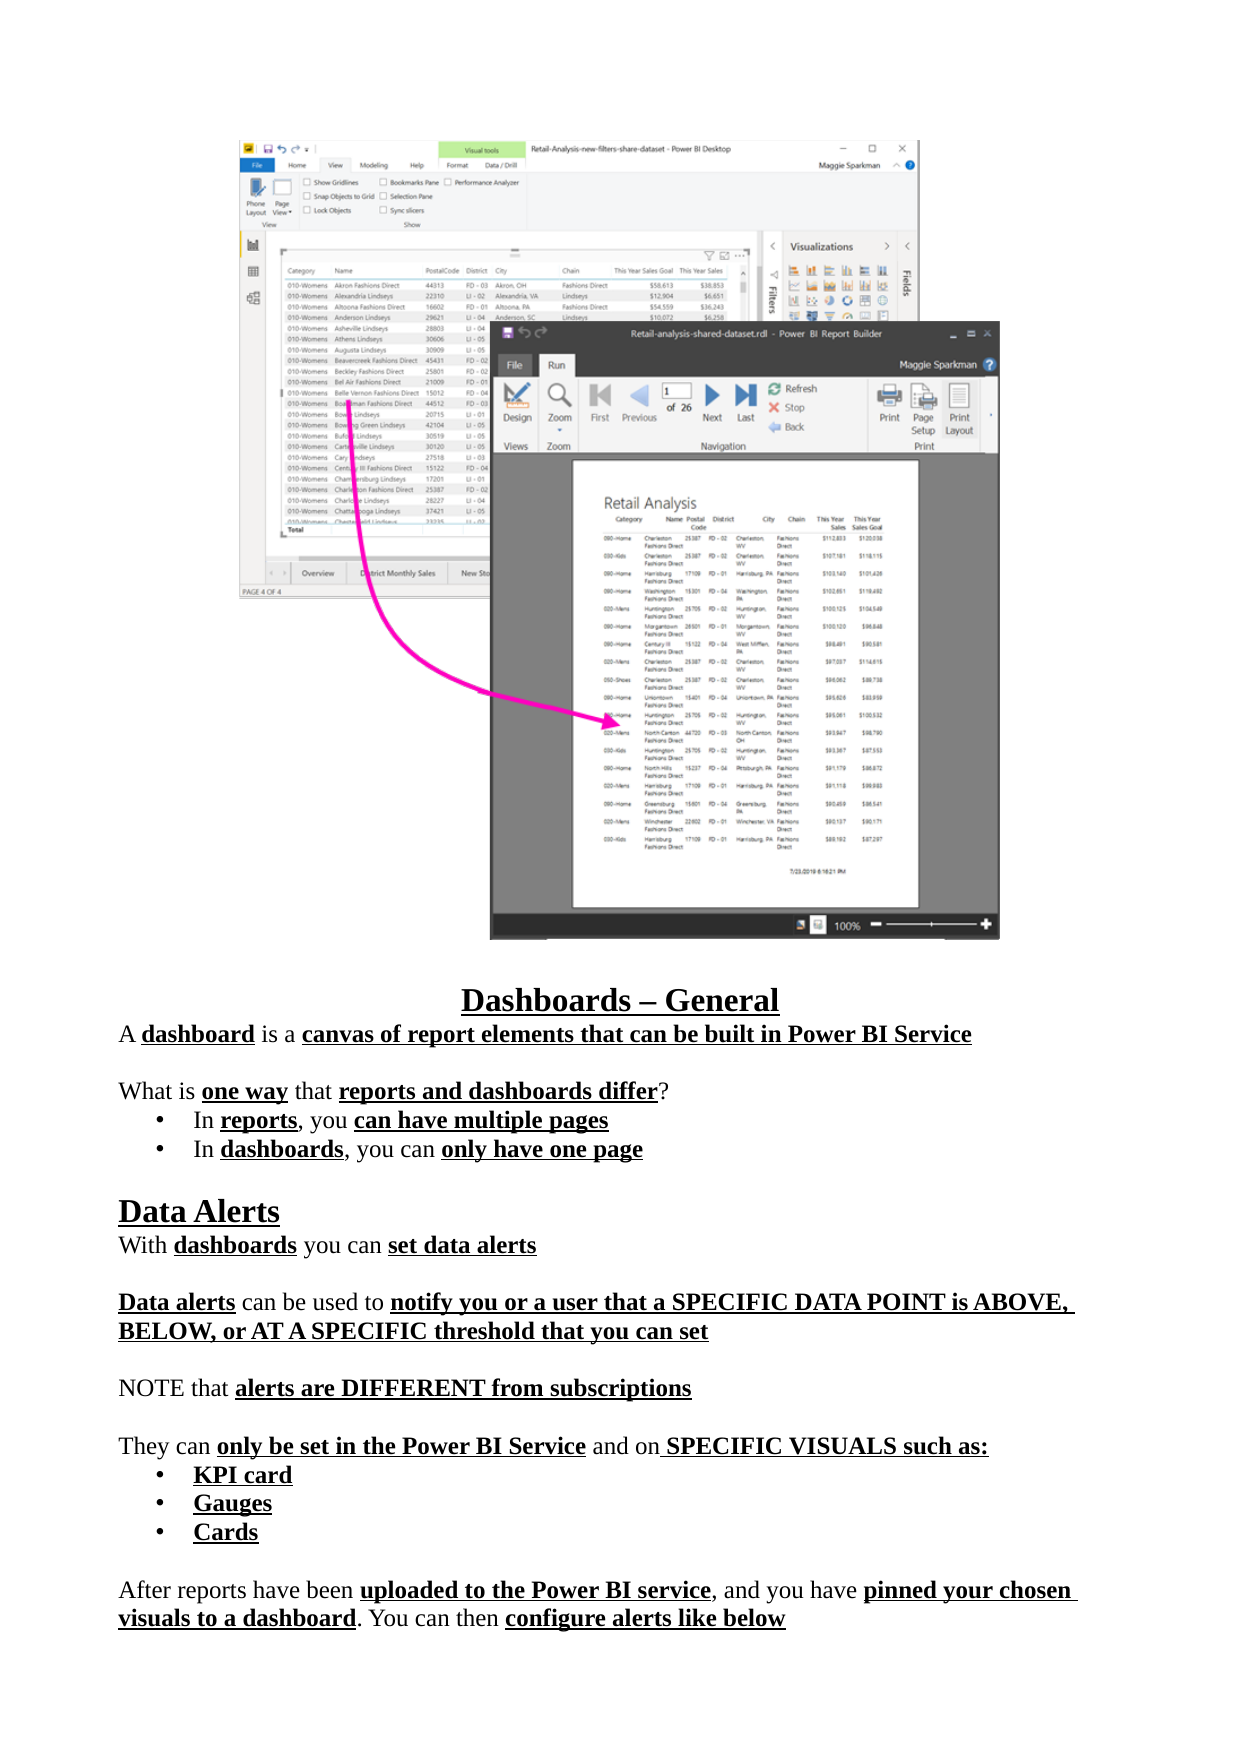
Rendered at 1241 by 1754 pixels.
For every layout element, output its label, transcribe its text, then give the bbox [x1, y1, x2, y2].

text NOTE that alerts are DIFFERENT from subscriptions [118, 1373, 1122, 1402]
text They can only be set in the Power BI Service and on SPECIFIC VISUALS such as: [118, 1431, 1122, 1460]
text Data alerts can be used to notify you or a user that a SPECIFIC DATA POINT is ABOVE, BELOW, or AT A SPECIFIC threshold that you can set [118, 1287, 1122, 1345]
text With dashboards you can set data alerts [118, 1230, 1122, 1258]
list Gauges [156, 1488, 1122, 1517]
picture [239, 140, 1001, 940]
list In reports, you can have multiple pages [156, 1105, 1122, 1134]
text Dashboards – General [118, 981, 1122, 1019]
text After reports have been uploaded to the Power BI service, and you have pinned your chosen visuals to a dashboard. You can then configure alerts like below [118, 1575, 1122, 1632]
text A dashboard is a canvas of report elements that can be built in Power BI Service [118, 1019, 1122, 1048]
text Data Alerts [118, 1191, 1122, 1230]
list KPI card [156, 1460, 1122, 1488]
list In dashboards, you can only have one page [156, 1134, 1122, 1163]
text What is one way that reports and dashboards differ? [118, 1076, 1122, 1105]
list Cards [156, 1517, 1122, 1546]
